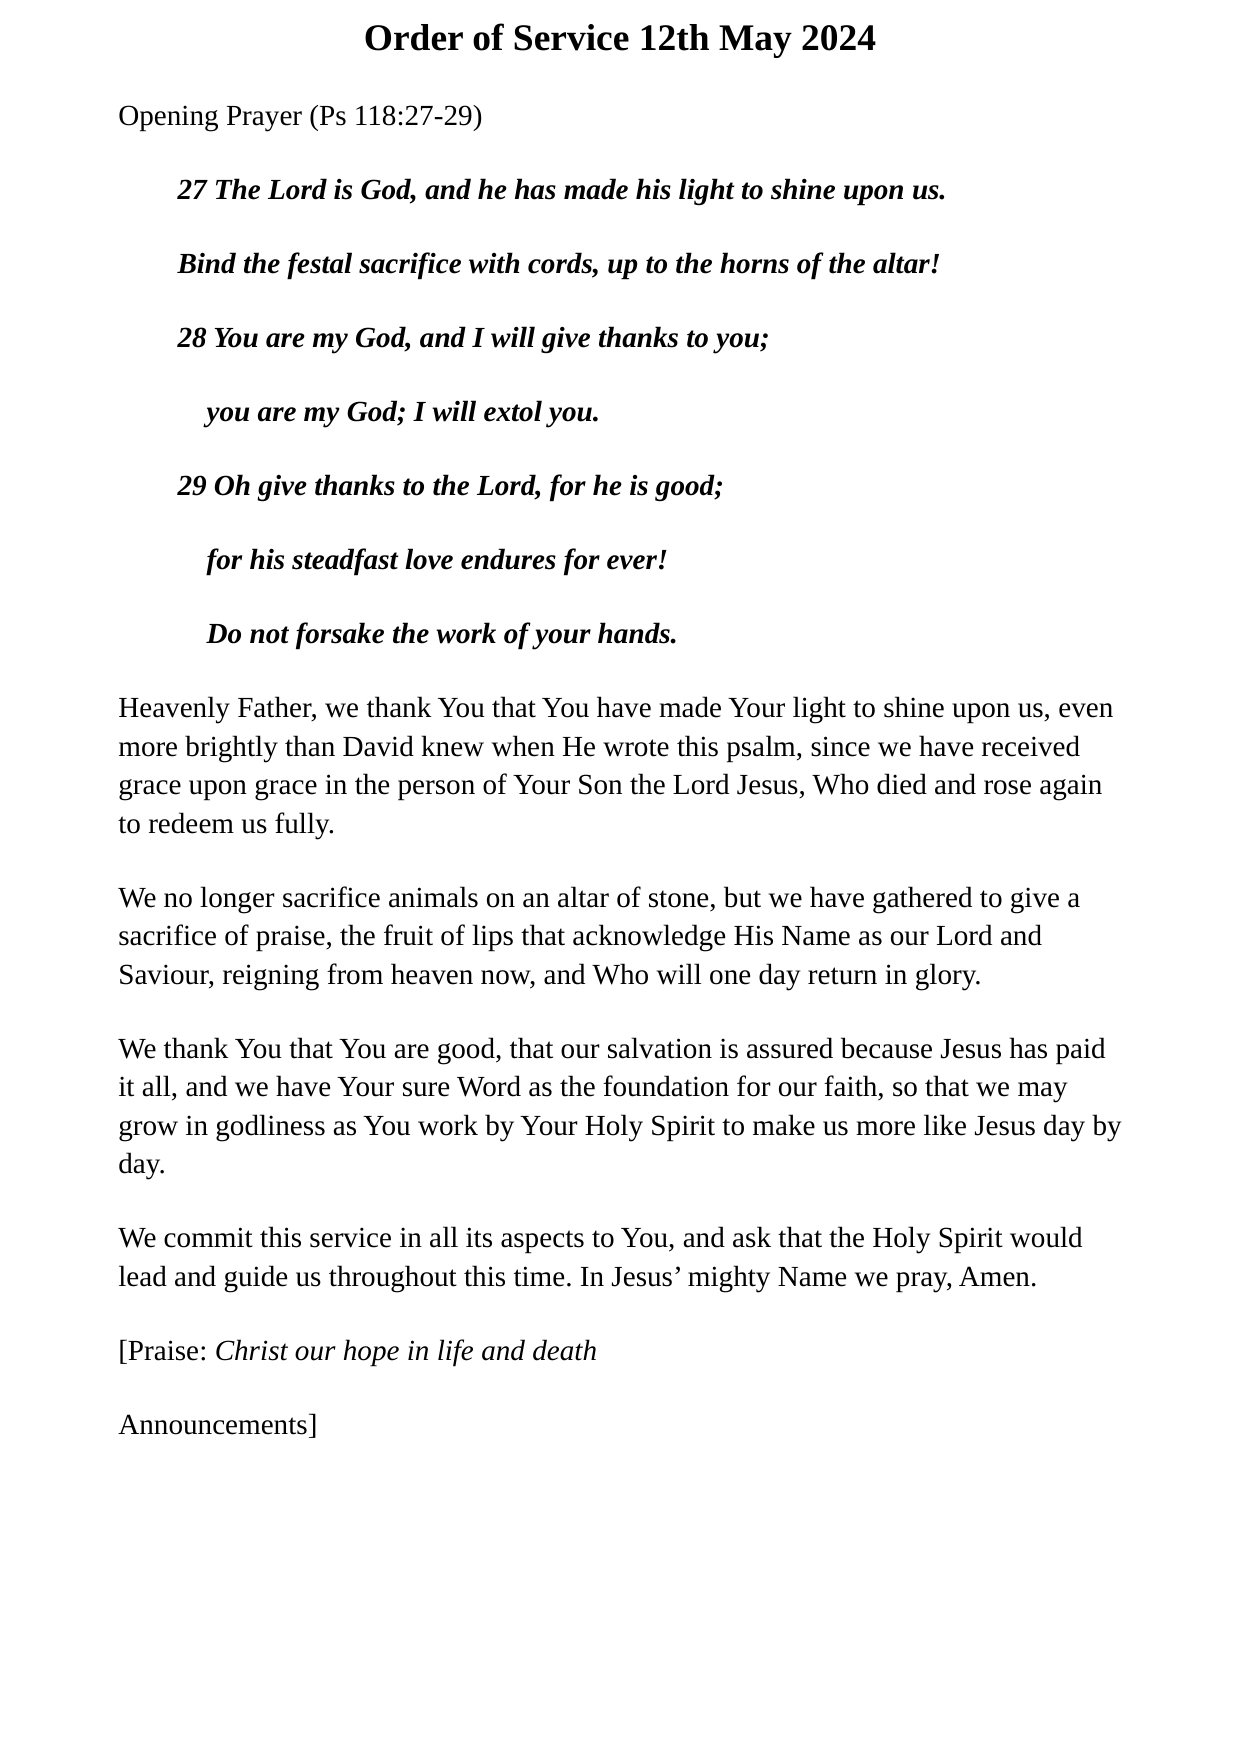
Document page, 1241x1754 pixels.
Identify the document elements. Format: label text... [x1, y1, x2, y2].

text 27 The Lord is God, and he has made his light to shine upon us. [177, 172, 1122, 206]
text We no longer sacrifice animals on an altar of stone, but we have gathered to give a sacrifice of praise, the fruit of lips that acknowledge His Name as our Lord and Saviour, reigning from heaven now, and Who will one day return in glory. [118, 880, 1122, 990]
text Bind the festal sacrifice with cords, up to the horns of the altar! [177, 246, 1122, 280]
text We thank You that You are good, that our salvation is assured because Jesus has paid it all, and we have Your sure Word as the foundation for our faith, so that we may grow in godliness as You work by Your Holy Spirit to make us more like Jesus day by day. [118, 1031, 1122, 1180]
text you are my God; I will extol you. [177, 394, 1122, 428]
text We commit this service in all its aspects to You, and ask that the Holy Spirit would lead and guide us throughout this time. In Jesus’ mighty Name we pray, Amen. [118, 1220, 1122, 1292]
text Opening Prayer (Ps 118:27-29) [118, 98, 1122, 132]
text [Praise: Christ our hope in life and death [118, 1333, 1122, 1366]
text Heavenly Father, we thank You that You have made Your light to shine upon us, even more brightly than David knew when He wrote this psalm, since we have received grace upon grace in the person of Your Son the Lord Jesus, Who died and rose again to redeem us fully. [118, 690, 1122, 839]
text Do not forsake the work of your hands. [177, 616, 1122, 650]
text 28 You are my God, and I will give thanks to you; [177, 320, 1122, 354]
text Announcements] [118, 1407, 1122, 1440]
text 29 Oh give thanks to the Lord, for he is good; [177, 468, 1122, 502]
text for his steadfast love endures for ever! [177, 542, 1122, 576]
